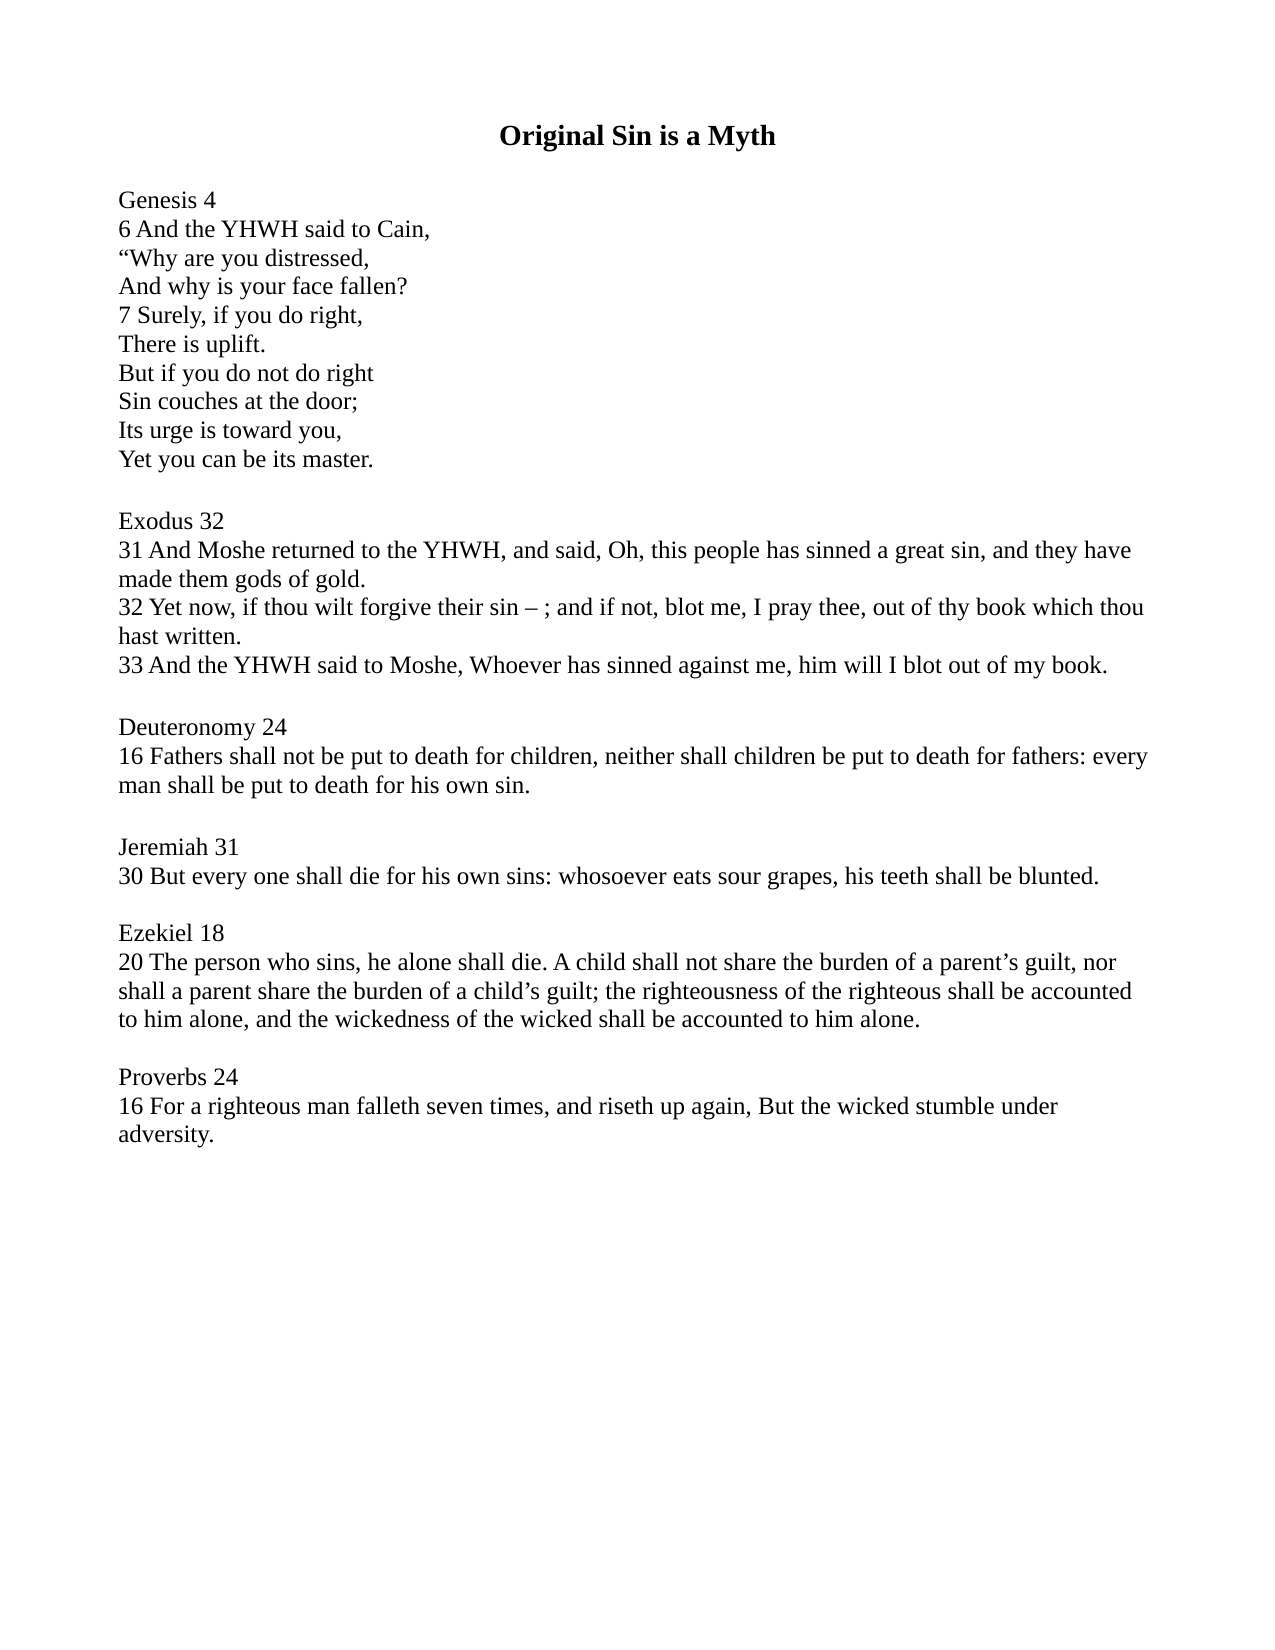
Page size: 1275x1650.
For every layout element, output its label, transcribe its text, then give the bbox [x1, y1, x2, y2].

text 16 For a righteous man falleth seven times, and riseth up again, But the wicked stumble under adversity. [118, 1091, 1157, 1148]
text 16 Fathers shall not be put to death for children, neither shall children be put to death for fathers: every man shall be put to death for his own sin. [118, 741, 1157, 798]
text 20 The person who sins, he alone shall die. A child shall not share the burden of a parent’s guilt, nor shall a parent share the burden of a child’s guilt; the righteousness of the righteous shall be accounted to him alone, and the wickedness of the wicked shall be accounted to him alone. [118, 947, 1157, 1033]
text 32 Yet now, if thou wilt forgive their sin – ; and if not, blot me, I pray thee, out of thy book which thou hast written. [118, 592, 1157, 650]
text Exodus 32 [118, 506, 1157, 535]
text Ezekiel 18 [118, 918, 1157, 947]
text Jeremiah 31 [118, 832, 1157, 861]
text 31 And Moshe returned to the YHWH, and said, Oh, this people has sinned a great sin, and they have made them gods of gold. [118, 535, 1157, 592]
text Proverbs 24 [118, 1062, 1157, 1091]
text Genesis 4 [118, 185, 1157, 214]
text Deuteronomy 24 [118, 712, 1157, 741]
text 33 And the YHWH said to Moshe, Whoever has sinned against me, him will I blot out of my book. [118, 650, 1157, 679]
text Original Sin is a Myth [118, 118, 1157, 152]
text 6 And the YHWH said to Cain, “Why are you distressed, And why is your face fallen? [118, 214, 1157, 300]
text 30 But every one shall die for his own sins: whosoever eats sour grapes, his teeth shall be blunted. [118, 861, 1157, 889]
text 7 Surely, if you do right, There is uplift. But if you do not do right Sin couches at the door; Its urge is toward you, Yet you can be its master. [118, 300, 1157, 473]
